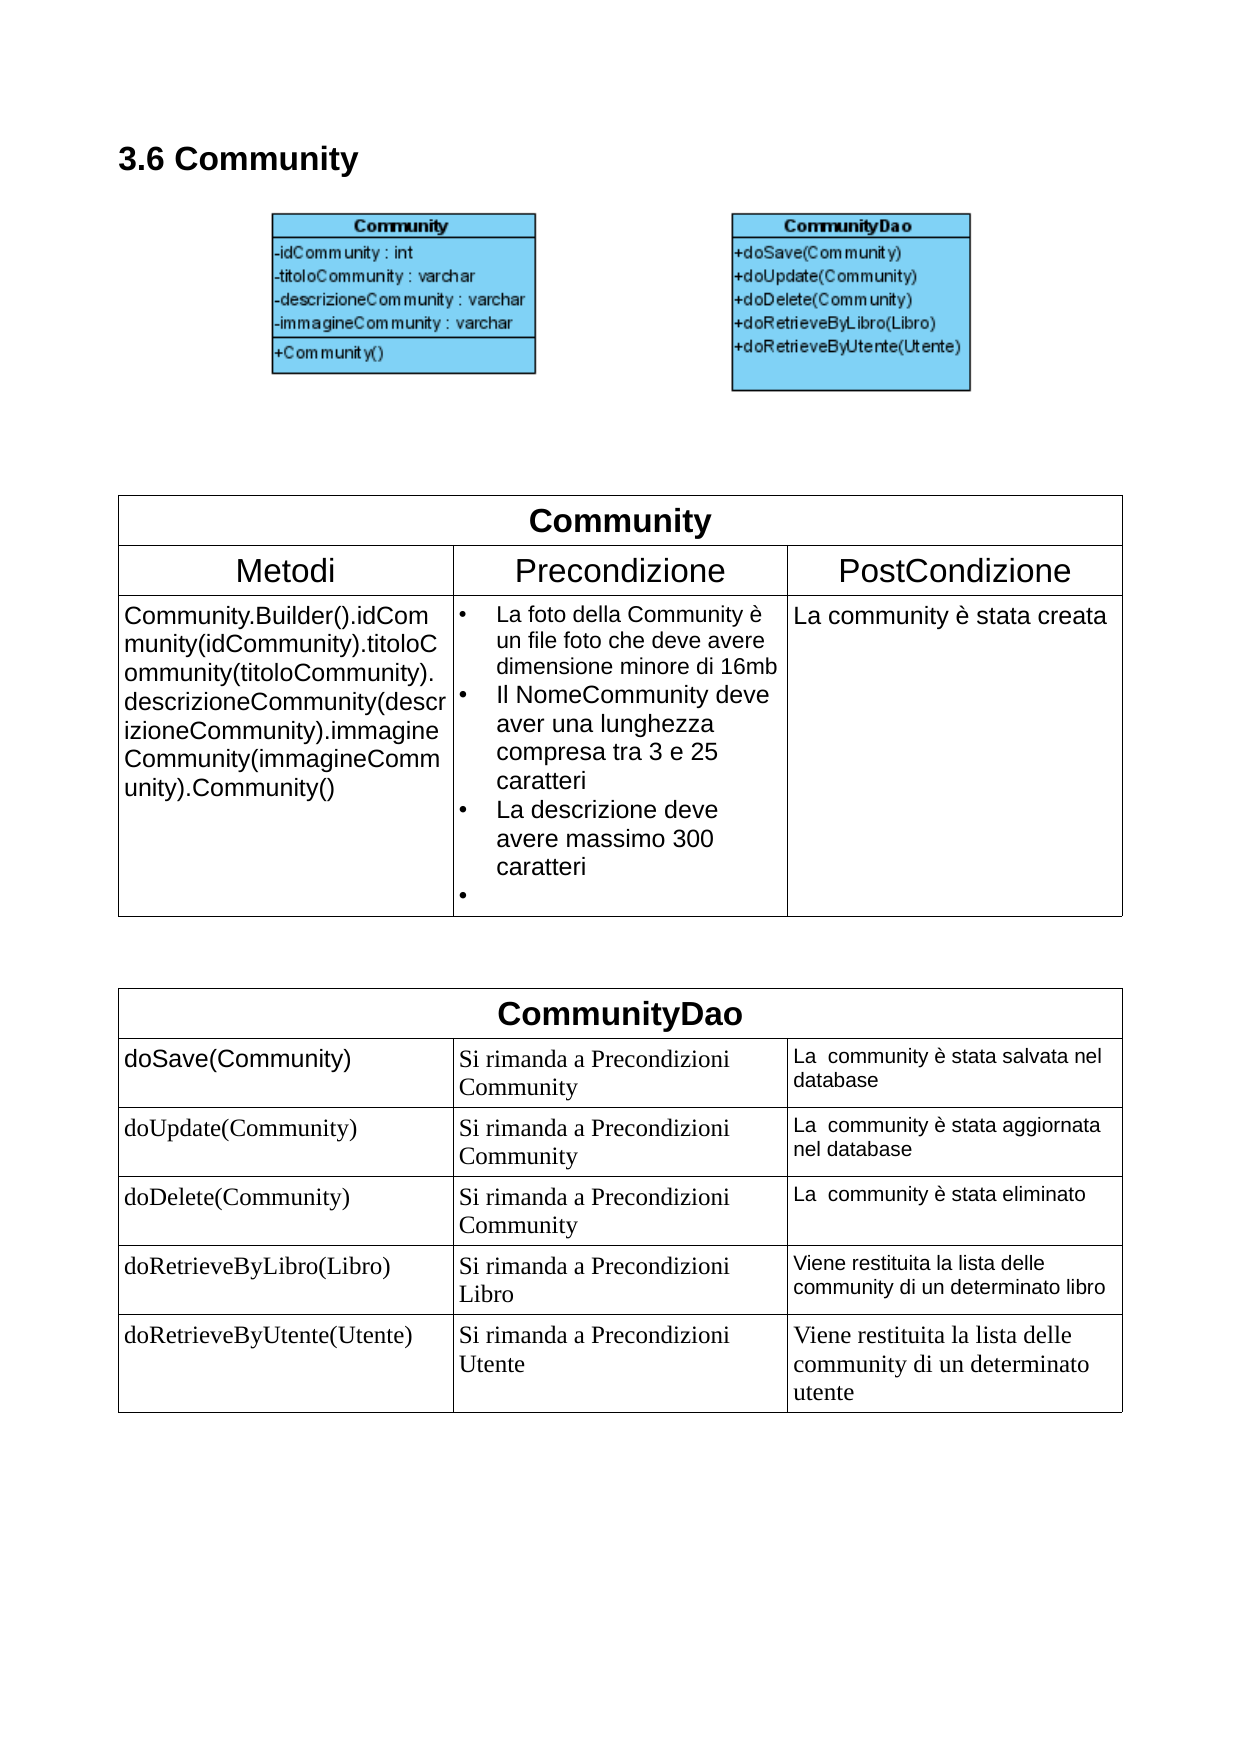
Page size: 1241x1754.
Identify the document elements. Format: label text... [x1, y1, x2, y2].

table_cell doUpdate(Community) [119, 1108, 453, 1176]
table_cell Si rimanda a Precondizioni Libro [454, 1246, 787, 1314]
table_cell doDelete(Community) [119, 1177, 453, 1245]
table_cell Si rimanda a Precondizioni Utente [454, 1315, 787, 1412]
table_cell Si rimanda a Precondizioni Community [454, 1177, 787, 1245]
table_cell Viene restituita la lista delle community di un determinato libro [788, 1246, 1122, 1314]
table_cell Viene restituita la lista delle community di un determinato utente [788, 1315, 1122, 1412]
table_header CommunityDao [119, 989, 1122, 1038]
table_cell doRetrieveByLibro(Libro) [119, 1246, 453, 1314]
table_cell La foto della Community è un file foto che deve avere dimensione minore di 16mb Il NomeCommunity deve aver una lunghezza compresa tra 3 e 25 caratteri La descrizione deve avere massimo 300 caratteri [454, 596, 787, 916]
table_cell PostCondizione [788, 546, 1122, 595]
table_cell Si rimanda a Precondizioni Community [454, 1108, 787, 1176]
table_cell Si rimanda a Precondizioni Community [454, 1039, 787, 1107]
table_cell Metodi [119, 546, 453, 595]
table_cell La community è stata salvata nel database [788, 1039, 1122, 1107]
table_cell La community è stata creata [788, 596, 1122, 916]
subtitle 3.6 Community [118, 139, 1122, 178]
table_cell Precondizione [454, 546, 787, 595]
table_cell La community è stata eliminato [788, 1177, 1122, 1245]
table_header Community [119, 496, 1122, 545]
picture [236, 190, 1004, 426]
table_cell Community.Builder().idCommunity(idCommunity).titoloCommunity(titoloCommunity).descrizioneCommunity(descrizioneCommunity).immagineCommunity(immagineCommunity).Community() [119, 596, 453, 916]
table_cell La community è stata aggiornata nel database [788, 1108, 1122, 1176]
table_cell doSave(Community) [119, 1039, 453, 1107]
table_cell doRetrieveByUtente(Utente) [119, 1315, 453, 1412]
